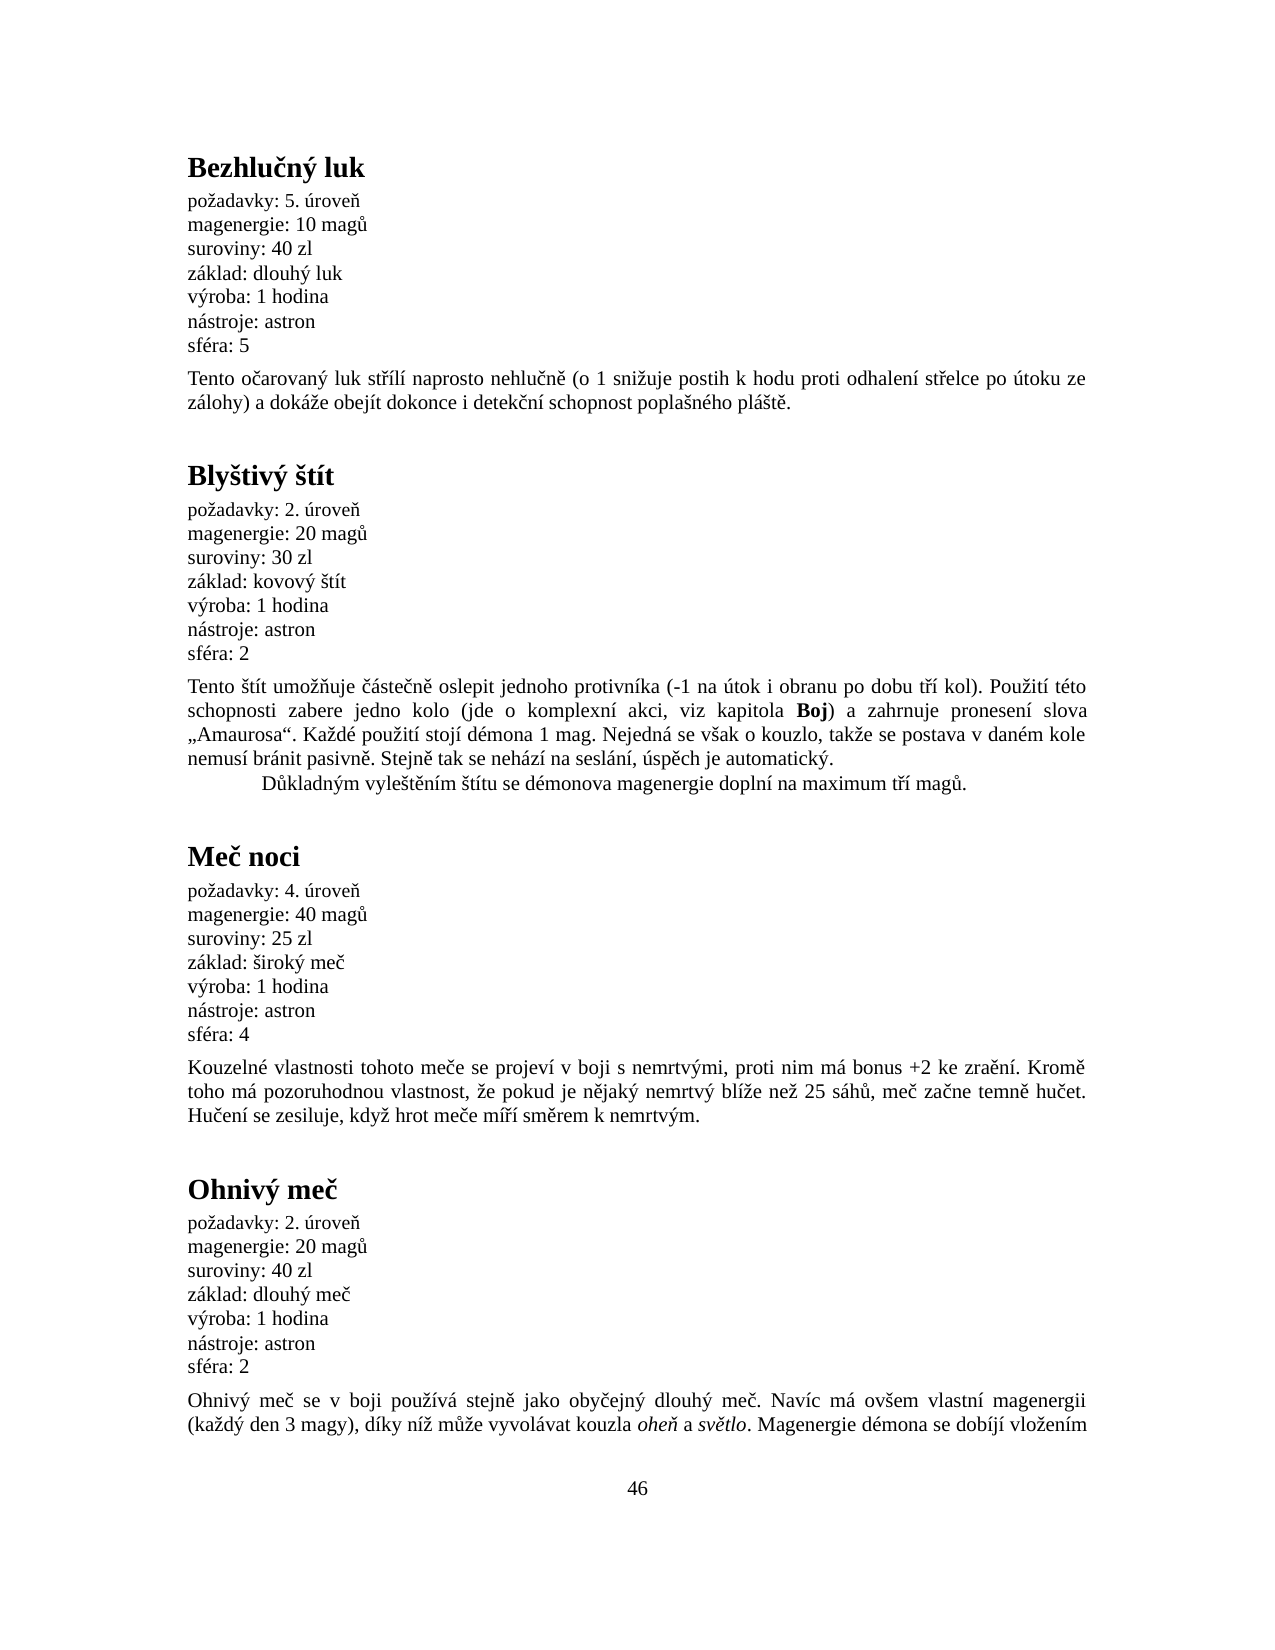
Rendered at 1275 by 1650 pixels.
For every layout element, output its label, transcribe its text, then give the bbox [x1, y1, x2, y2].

text požadavky: 2. úroveň magenergie: 20 magů suroviny: 40 zl základ: dlouhý meč výroba: 1 hodina nástroje: astron sféra: 2 [187, 1211, 1087, 1378]
text Kouzelné vlastnosti tohoto meče se projeví v boji s nemrtvými, proti nim má bonus +2 ke zraění. Kromě toho má pozoruhodnou vlastnost, že pokud je nějaký nemrtvý blíže než 25 sáhů, meč začne temně hučet. Hučení se zesiluje, když hrot meče míří směrem k nemrtvým. [187, 1055, 1087, 1127]
text Tento štít umožňuje částečně oslepit jednoho protivníka (-1 na útok i obranu po dobu tří kol). Použití této schopnosti zabere jedno kolo (jde o komplexní akci, viz kapitola Boj) a zahrnuje pronesení slova „Amaurosa“. Každé použití stojí démona 1 mag. Nejedná se však o kouzlo, takže se postava v daném kole nemusí bránit pasivně. Stejně tak se nehází na seslání, úspěch je automatický. Důkladným vyleštěním štítu se démonova magenergie doplní na maximum tří magů. [187, 674, 1087, 794]
text Tento očarovaný luk střílí naprosto nehlučně (o 1 snižuje postih k hodu proti odhalení střelce po útoku ze zálohy) a dokáže obejít dokonce i detekční schopnost poplašného pláště. [187, 366, 1087, 414]
text Ohnivý meč se v boji používá stejně jako obyčejný dlouhý meč. Navíc má ovšem vlastní magenergii (každý den 3 magy), díky níž může vyvolávat kouzla oheň a světlo. Magenergie démona se dobíjí vložením [187, 1387, 1087, 1436]
text požadavky: 2. úroveň magenergie: 20 magů suroviny: 30 zl základ: kovový štít výroba: 1 hodina nástroje: astron sféra: 2 [187, 498, 1087, 665]
subtitle Meč noci [187, 839, 1087, 873]
text požadavky: 4. úroveň magenergie: 40 magů suroviny: 25 zl základ: široký meč výroba: 1 hodina nástroje: astron sféra: 4 [187, 879, 1087, 1046]
subtitle Ohnivý meč [187, 1172, 1087, 1205]
subtitle Blyštivý štít [187, 458, 1087, 492]
subtitle Bezhlučný luk [187, 150, 1087, 183]
text požadavky: 5. úroveň magenergie: 10 magů suroviny: 40 zl základ: dlouhý luk výroba: 1 hodina nástroje: astron sféra: 5 [187, 189, 1087, 357]
